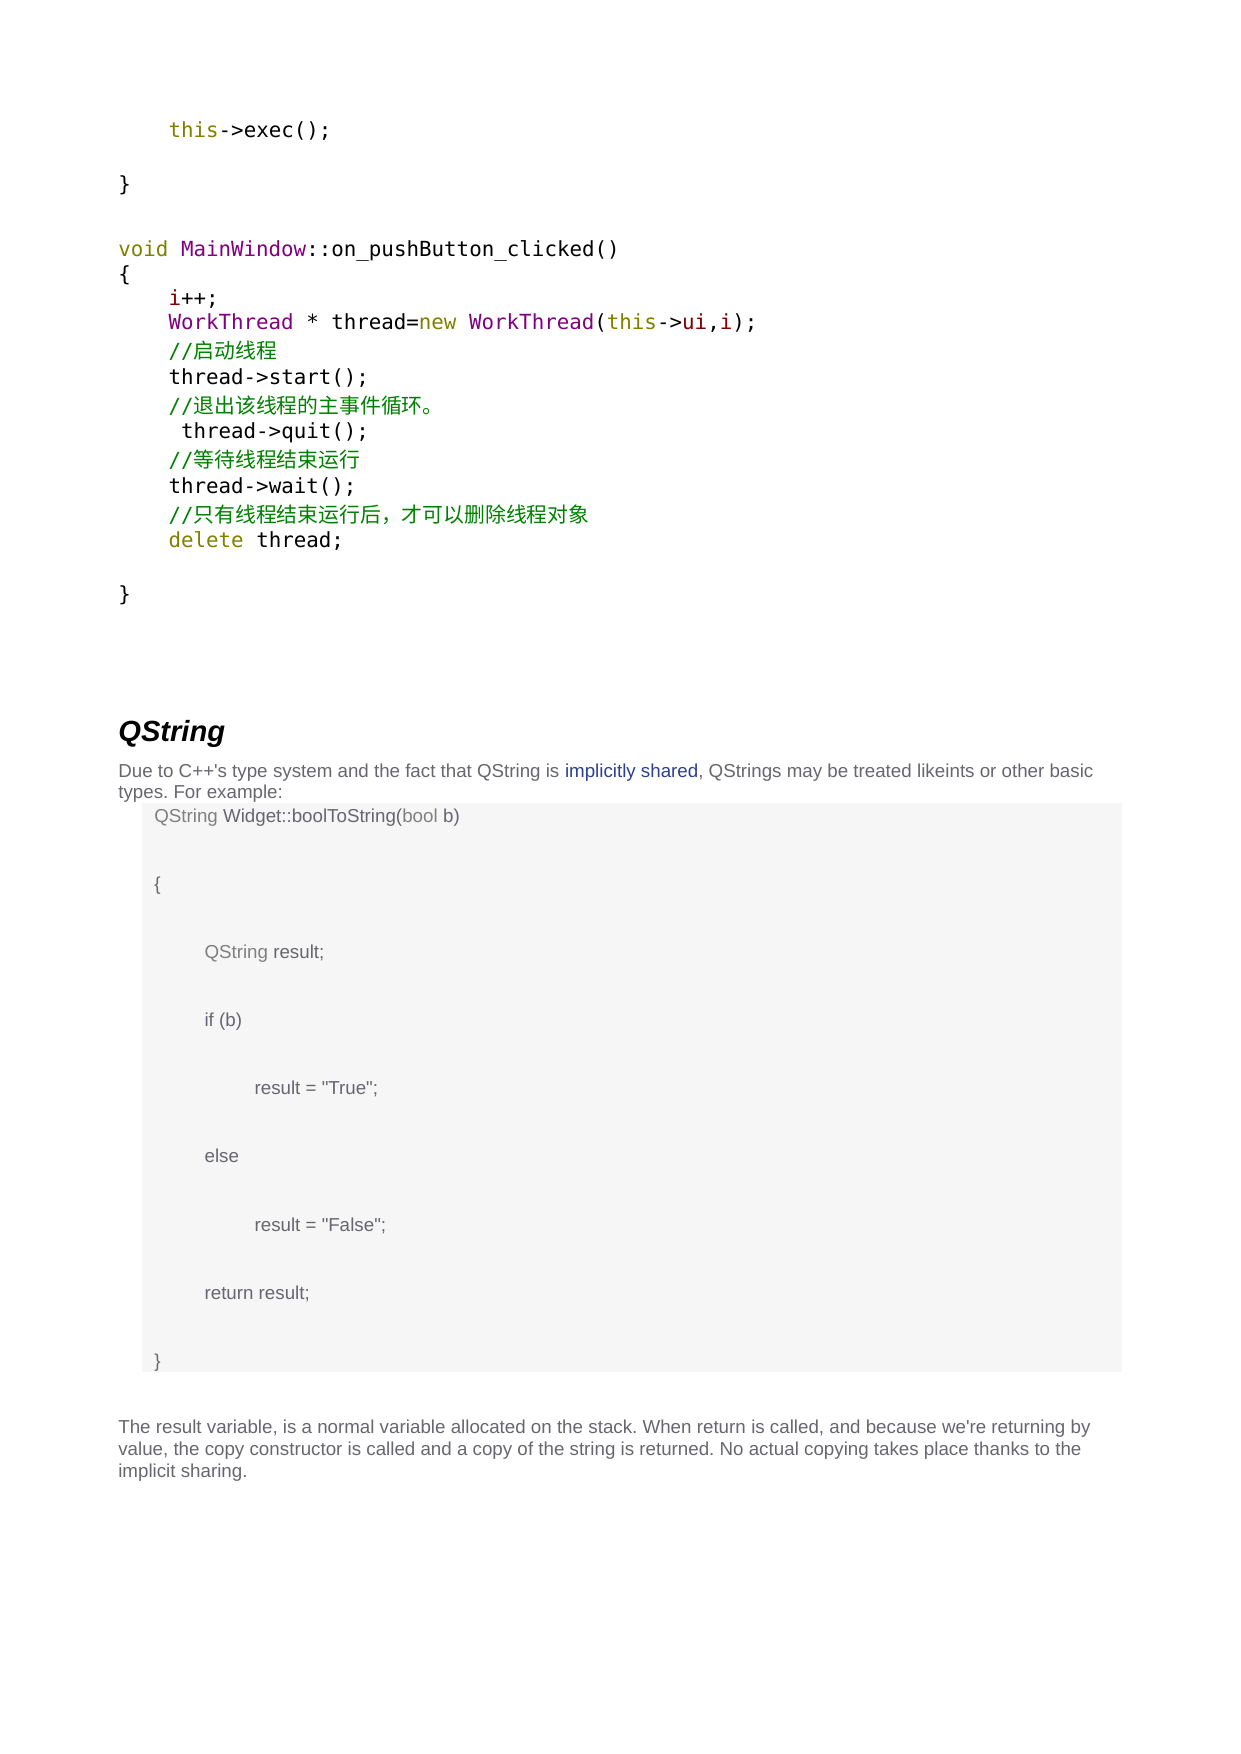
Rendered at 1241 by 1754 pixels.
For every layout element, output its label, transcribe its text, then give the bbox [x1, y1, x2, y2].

text } [142, 1348, 1122, 1372]
text thread->wait(); [118, 474, 1122, 498]
text thread->quit(); [118, 419, 1122, 443]
text { [118, 262, 1122, 286]
text result = "True"; [142, 1075, 1122, 1099]
text return result; [142, 1280, 1122, 1304]
text if (b) [142, 1007, 1122, 1031]
text else [142, 1143, 1122, 1168]
text } [118, 172, 1122, 196]
text thread->start(); [118, 365, 1122, 389]
text QString Widget::boolToString(bool b) [142, 803, 1122, 827]
text The result variable, is a normal variable allocated on the stack. When return is called, and because we're returning by value, the copy constructor is called and a copy of the string is returned. No actual copying takes place thanks to the implicit sharing. [118, 1416, 1122, 1482]
text //等待线程结束运行 [118, 443, 1122, 474]
text void MainWindow::on_pushButton_clicked() [118, 237, 1122, 262]
text { [142, 871, 1122, 895]
text //启动线程 [118, 334, 1122, 365]
text Due to C++'s type system and the fact that QString is implicitly shared, QStrings may be treated likeints or other basic types. For example: [118, 760, 1122, 803]
text this->exec(); [118, 118, 1122, 142]
text } [118, 582, 1122, 606]
text QString result; [142, 939, 1122, 963]
text i++; [118, 286, 1122, 310]
text WorkThread * thread=new WorkThread(this->ui,i); [118, 310, 1122, 334]
text delete thread; [118, 528, 1122, 552]
text //只有线程结束运行后，才可以删除线程对象 [118, 498, 1122, 528]
text result = "False"; [142, 1212, 1122, 1236]
text //退出该线程的主事件循环。 [118, 389, 1122, 419]
subtitle QString [118, 714, 1122, 747]
